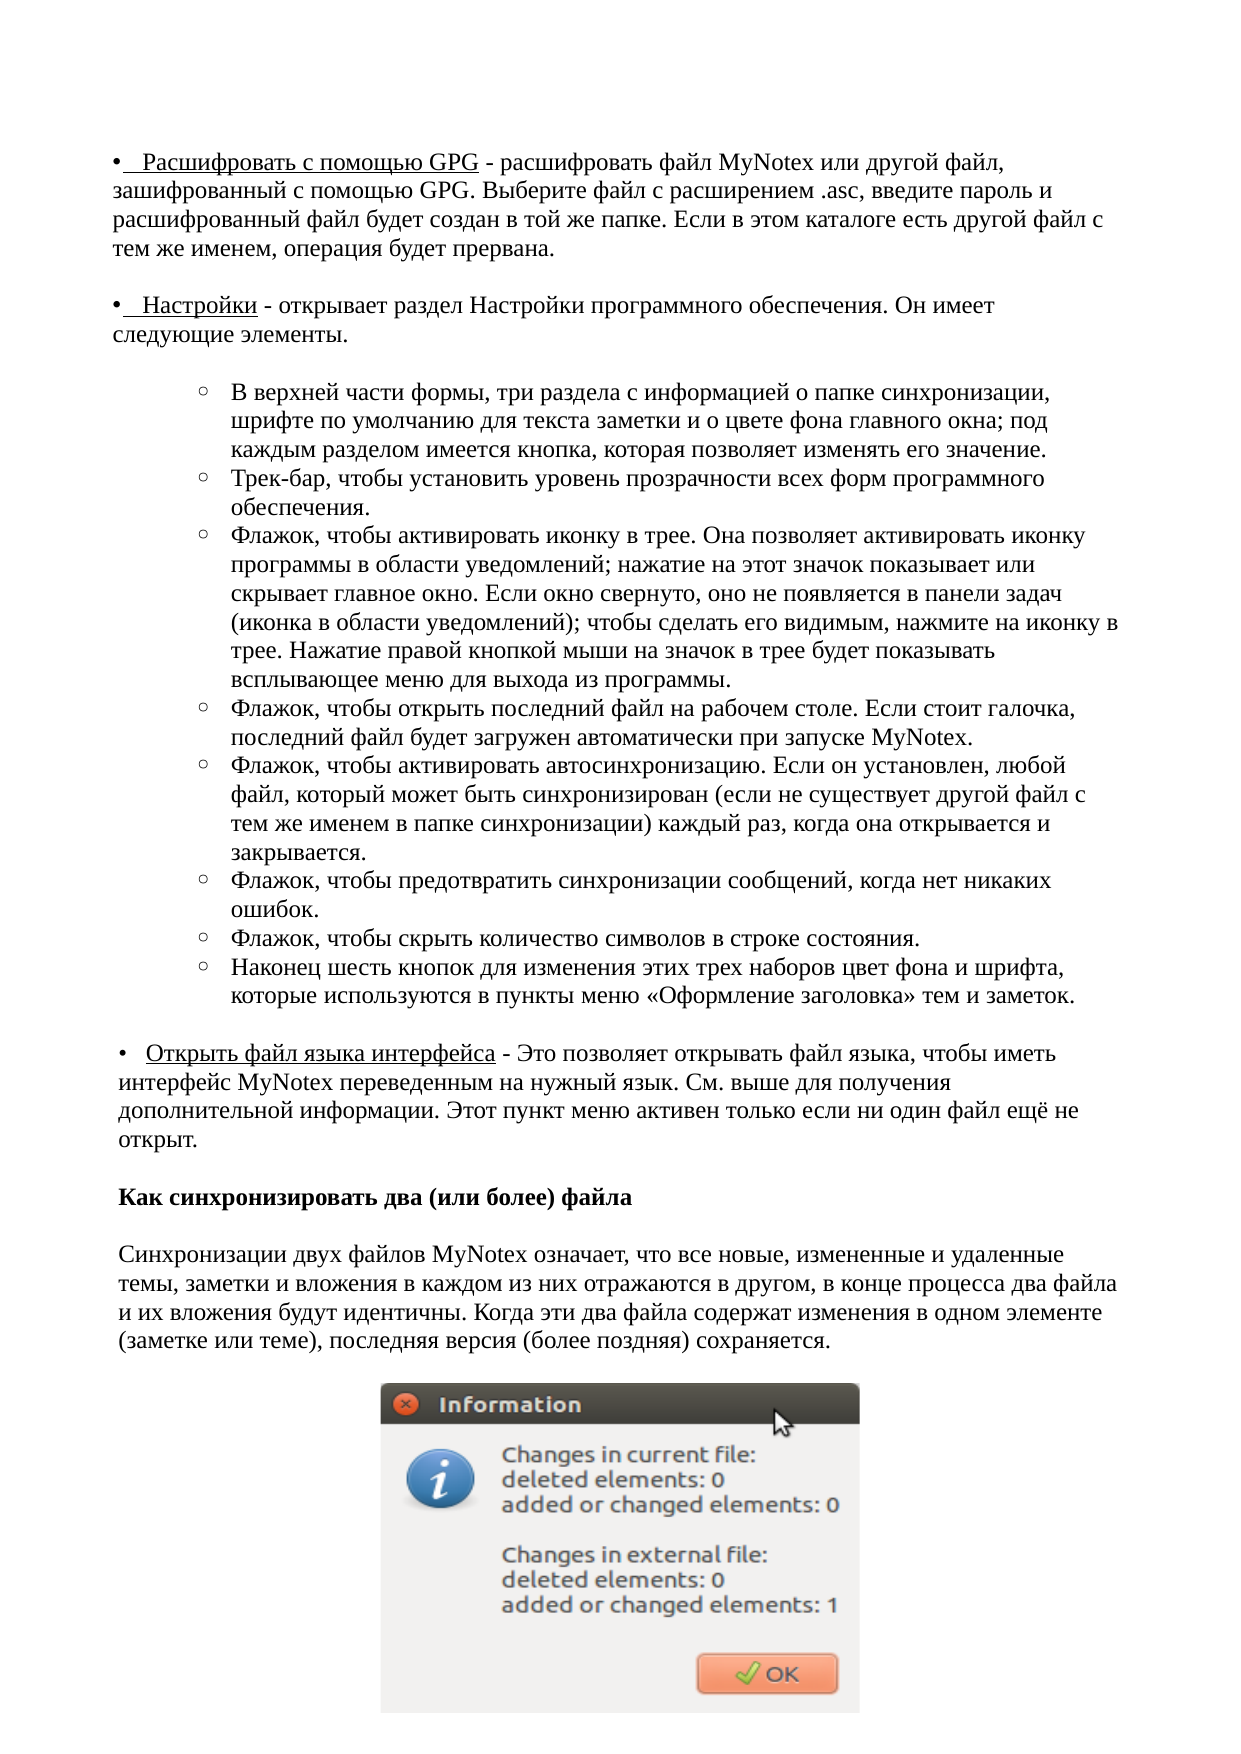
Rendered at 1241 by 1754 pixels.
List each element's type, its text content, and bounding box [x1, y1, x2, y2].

list В верхней части формы, три раздела с информацией о папке синхронизации, шрифте по умолчанию для текста заметки и о цвете фона главного окна; под каждым разделом имеется кнопка, которая позволяет изменять его значение. [193, 377, 1122, 463]
text • Открыть файл языка интерфейса - Это позволяет открывать файл языка, чтобы иметь [118, 1038, 1122, 1067]
list Трек-бар, чтобы установить уровень прозрачности всех форм программного обеспечения. [193, 463, 1122, 521]
list Расшифровать с помощью GPG - расшифровать файл MyNotex или другой файл, зашифрованный с помощью GPG. Выберите файл с расширением .asc, введите пароль и расшифрованный файл будет создан в той же папке. Если в этом каталоге есть другой файл с тем же именем, операция будет прервана. [112, 147, 1122, 262]
list Флажок, чтобы открыть последний файл на рабочем столе. Если стоит галочка, последний файл будет загружен автоматически при запуске MyNotex. [193, 693, 1122, 751]
text (заметке или теме), последняя версия (более поздняя) сохраняется. [118, 1326, 1122, 1354]
list Флажок, чтобы предотвратить синхронизации сообщений, когда нет никаких ошибок. [193, 866, 1122, 923]
text темы, заметки и вложения в каждом из них отражаются в другом, в конце процесса два файла [118, 1268, 1122, 1297]
text интерфейс MyNotex переведенным на нужный язык. См. выше для получения [118, 1067, 1122, 1096]
text дополнительной информации. Этот пункт меню активен только если ни один файл ещё не открыт. [118, 1096, 1122, 1153]
text и их вложения будут идентичны. Когда эти два файла содержат изменения в одном элементе [118, 1297, 1122, 1326]
text Синхронизации двух файлов MyNotex означает, что все новые, измененные и удаленные [118, 1239, 1122, 1268]
list Флажок, чтобы активировать иконку в трее. Она позволяет активировать иконку программы в области уведомлений; нажатие на этот значок показывает или скрывает главное окно. Если окно свернуто, оно не появляется в панели задач (иконка в области уведомлений); чтобы сделать его видимым, нажмите на иконку в трее. Нажатие правой кнопкой мыши на значок в трее будет показывать всплывающее меню для выхода из программы. [193, 521, 1122, 693]
list Флажок, чтобы скрыть количество символов в строке состояния. [193, 923, 1122, 952]
list Настройки - открывает раздел Настройки программного обеспечения. Он имеет следующие элементы. [112, 291, 1122, 348]
text Как синхронизировать два (или более) файла [118, 1182, 1122, 1211]
list Наконец шесть кнопок для изменения этих трех наборов цвет фона и шрифта, которые используются в пункты меню «Оформление заголовка» тем и заметок. [193, 952, 1122, 1009]
list Флажок, чтобы активировать автосинхронизацию. Если он установлен, любой файл, который может быть синхронизирован (если не существует другой файл с тем же именем в папке синхронизации) каждый раз, когда она открывается и закрывается. [193, 751, 1122, 866]
picture [380, 1383, 860, 1713]
